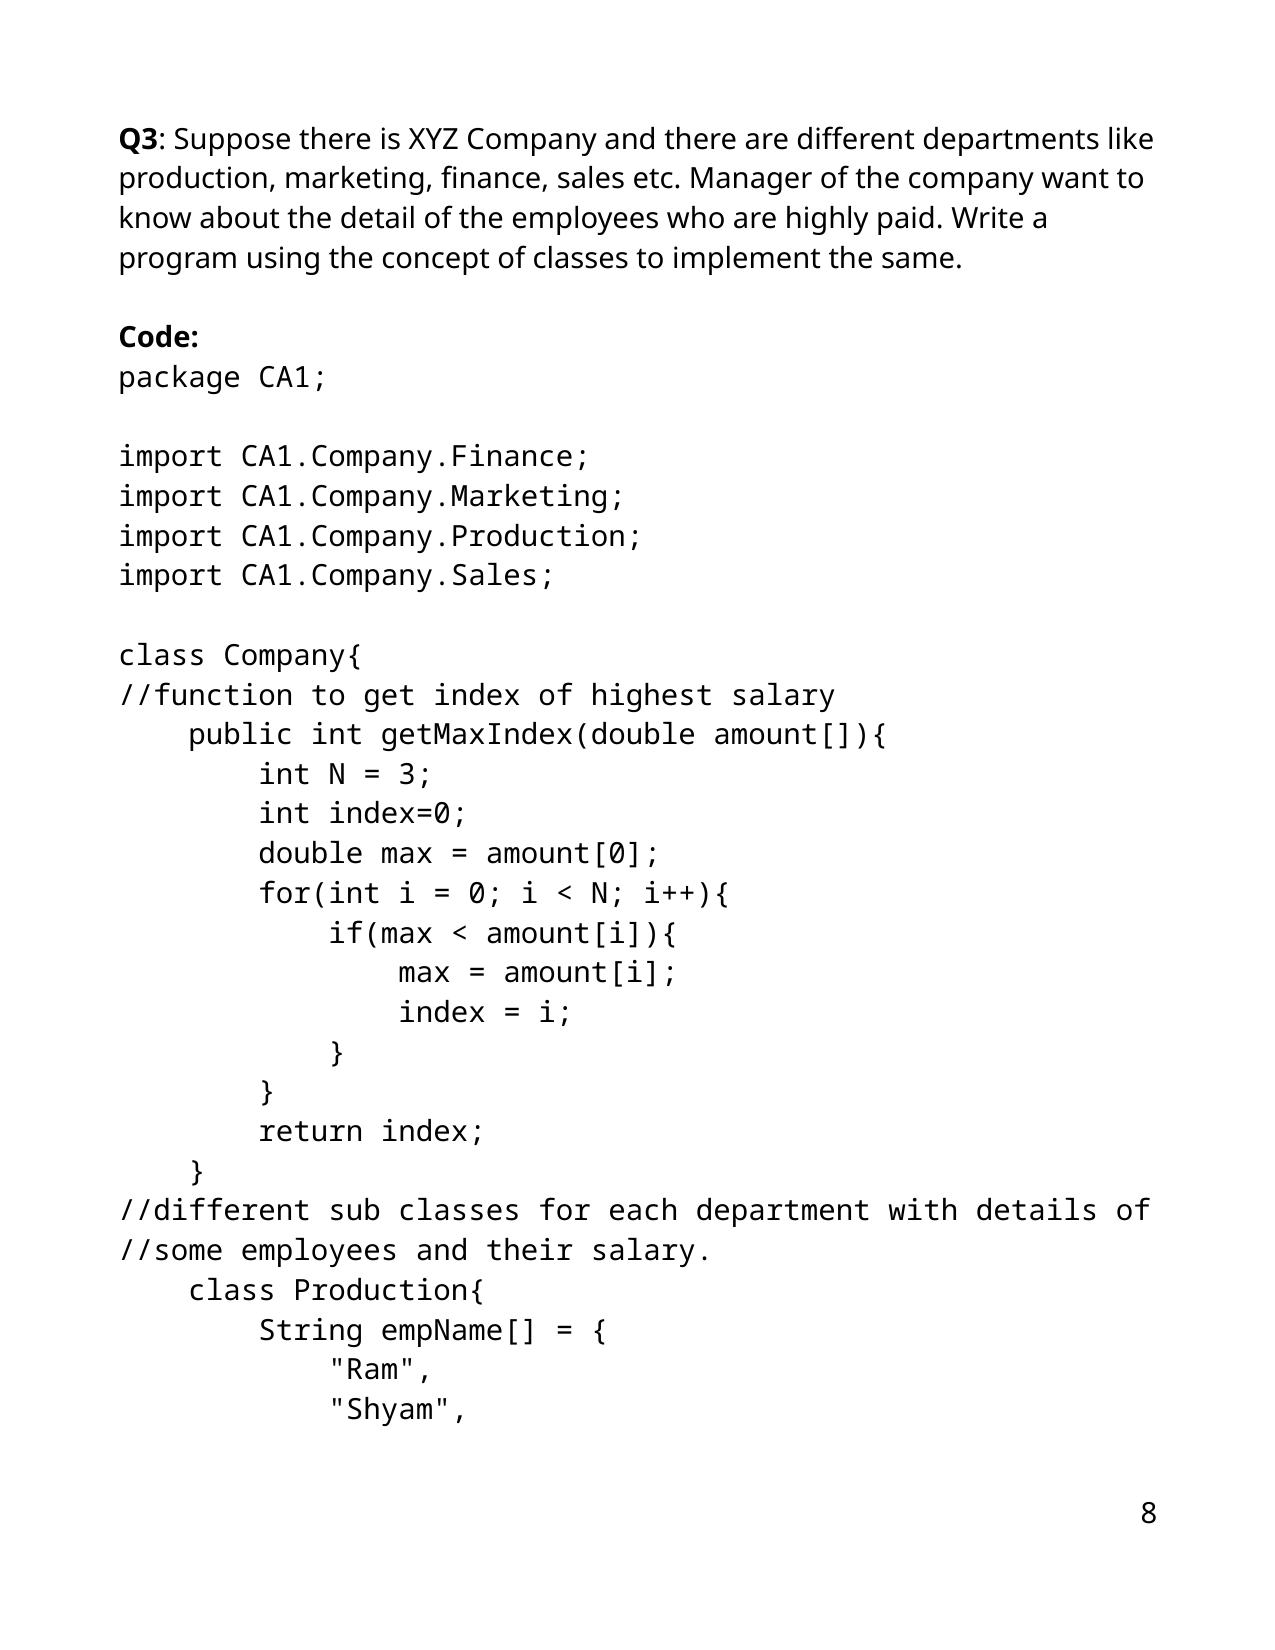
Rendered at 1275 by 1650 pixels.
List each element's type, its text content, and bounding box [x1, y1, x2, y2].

text max = amount[i]; [118, 952, 1157, 991]
text } [118, 1071, 1157, 1110]
text String empName[] = { [118, 1309, 1157, 1348]
text int index=0; [118, 793, 1157, 832]
text } [118, 1150, 1157, 1190]
text //different sub classes for each department with details of //some employees and their salary. [118, 1190, 1157, 1269]
text int N = 3; [118, 753, 1157, 793]
text "Ram", [118, 1348, 1157, 1388]
text Code: [118, 317, 1157, 356]
text import CA1.Company.Finance; [118, 436, 1157, 475]
text index = i; [118, 991, 1157, 1031]
text if(max < amount[i]){ [118, 912, 1157, 952]
text class Production{ [118, 1269, 1157, 1309]
text package CA1; [118, 356, 1157, 396]
text return index; [118, 1110, 1157, 1150]
text "Shyam", [118, 1388, 1157, 1428]
text import CA1.Company.Sales; [118, 555, 1157, 594]
text public int getMaxIndex(double amount[]){ [118, 713, 1157, 753]
text class Company{ [118, 634, 1157, 674]
text import CA1.Company.Marketing; [118, 475, 1157, 515]
text } [118, 1031, 1157, 1071]
text import CA1.Company.Production; [118, 515, 1157, 555]
text for(int i = 0; i < N; i++){ [118, 872, 1157, 912]
text //function to get index of highest salary [118, 674, 1157, 713]
text Q3: Suppose there is XYZ Company and there are different departments like production, marketing, finance, sales etc. Manager of the company want to know about the detail of the employees who are highly paid. Write a program using the concept of classes to implement the same. [118, 118, 1157, 277]
text double max = amount[0]; [118, 832, 1157, 872]
